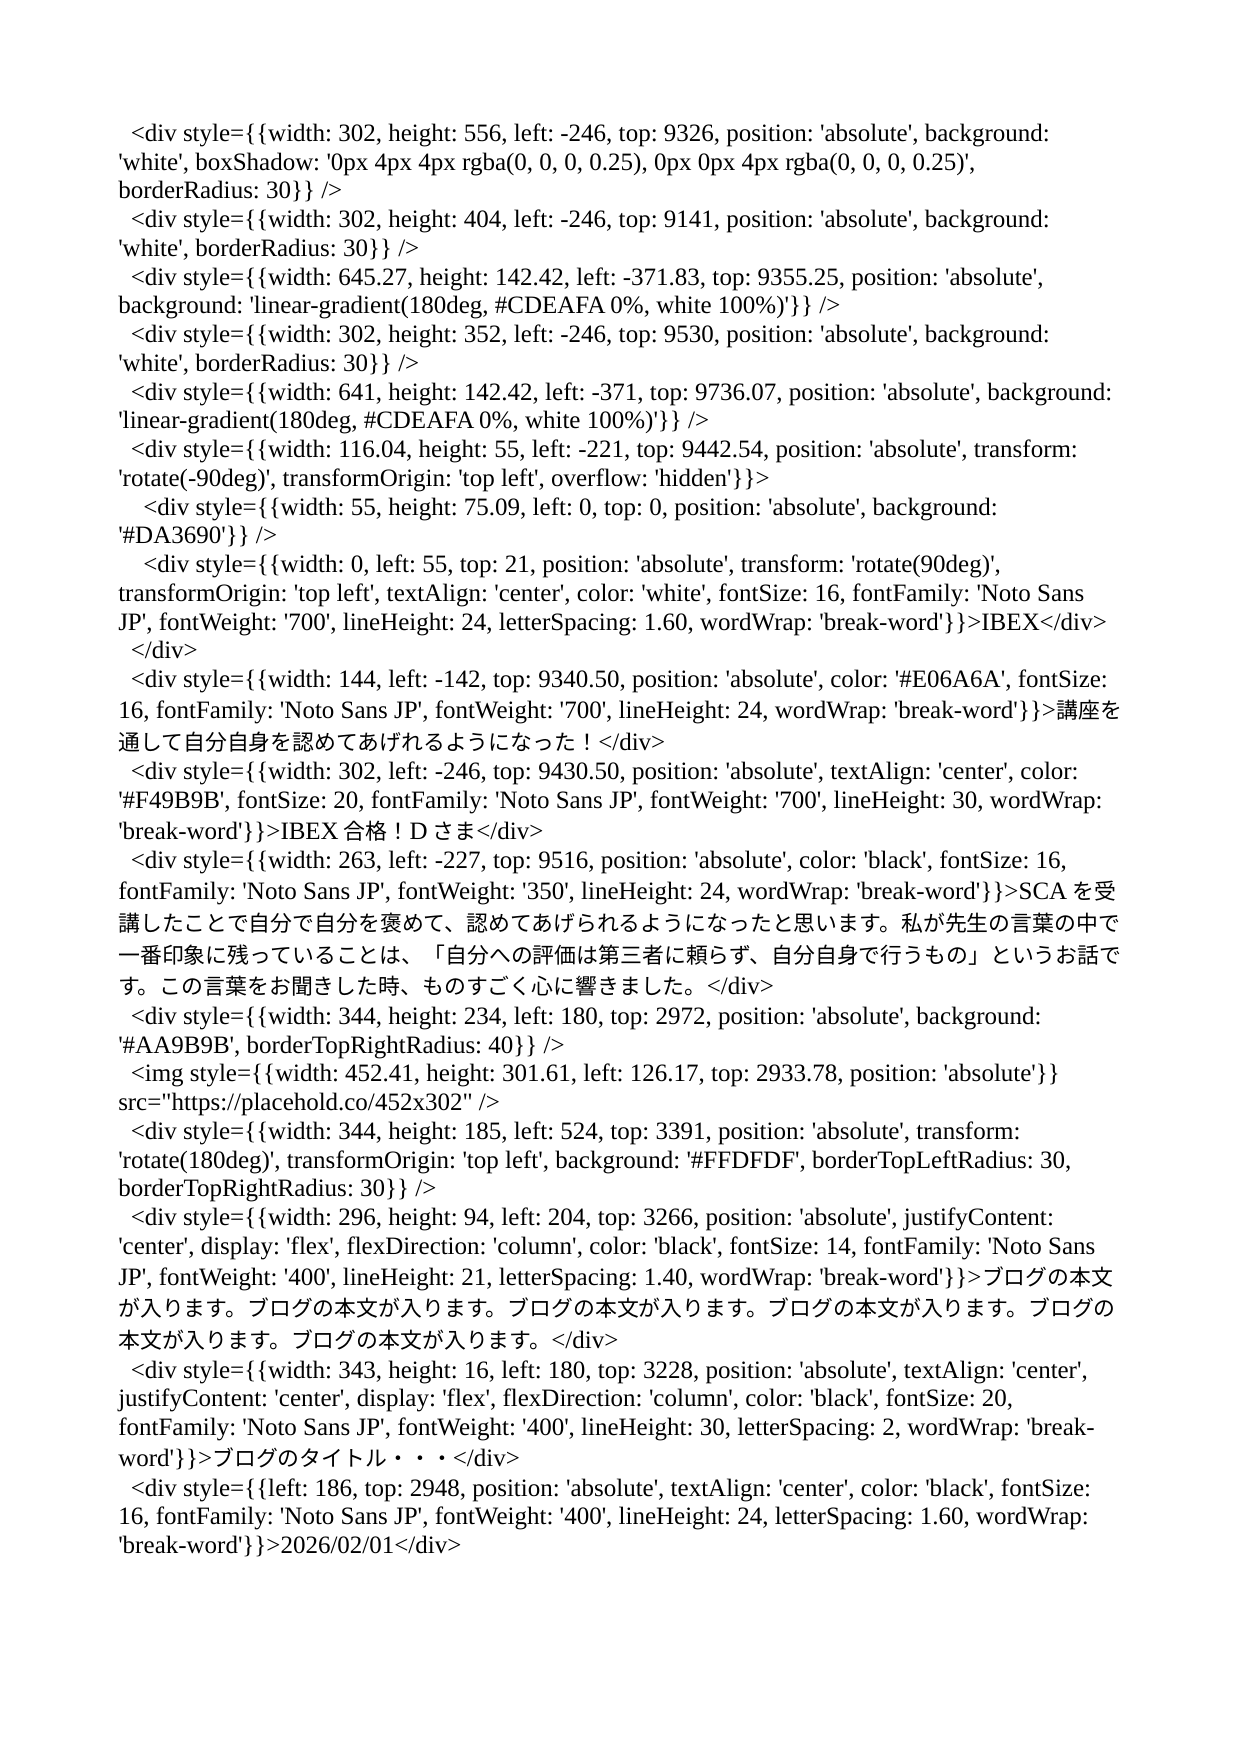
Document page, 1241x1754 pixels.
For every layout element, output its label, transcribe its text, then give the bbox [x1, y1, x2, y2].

text <div style={{width: 344, height: 185, left: 524, top: 3391, position: 'absolute', transform: 'rotate(180deg)', transformOrigin: 'top left', background: '#FFDFDF', borderTopLeftRadius: 30, borderTopRightRadius: 30}} /> [118, 1116, 1122, 1202]
text <div style={{width: 116.04, height: 55, left: -221, top: 9442.54, position: 'absolute', transform: 'rotate(-90deg)', transformOrigin: 'top left', overflow: 'hidden'}}> [118, 434, 1122, 492]
text </div> [118, 636, 1122, 664]
text <div style={{width: 144, left: -142, top: 9340.50, position: 'absolute', color: '#E06A6A', fontSize: 16, fontFamily: 'Noto Sans JP', fontWeight: '700', lineHeight: 24, wordWrap: 'break-word'}}>講座を通して自分自身を認めてあげれるようになった！</div> [118, 664, 1122, 756]
text <div style={{left: 186, top: 2948, position: 'absolute', textAlign: 'center', color: 'black', fontSize: 16, fontFamily: 'Noto Sans JP', fontWeight: '400', lineHeight: 24, letterSpacing: 1.60, wordWrap: 'break-word'}}>2026/02/01</div> [118, 1473, 1122, 1559]
text <div style={{width: 641, height: 142.42, left: -371, top: 9736.07, position: 'absolute', background: 'linear-gradient(180deg, #CDEAFA 0%, white 100%)'}} /> [118, 377, 1122, 434]
text <div style={{width: 0, left: 55, top: 21, position: 'absolute', transform: 'rotate(90deg)', transformOrigin: 'top left', textAlign: 'center', color: 'white', fontSize: 16, fontFamily: 'Noto Sans JP', fontWeight: '700', lineHeight: 24, letterSpacing: 1.60, wordWrap: 'break-word'}}>IBEX</div> [118, 549, 1122, 636]
text <div style={{width: 263, left: -227, top: 9516, position: 'absolute', color: 'black', fontSize: 16, fontFamily: 'Noto Sans JP', fontWeight: '350', lineHeight: 24, wordWrap: 'break-word'}}>SCAを受講したことで自分で自分を褒めて、認めてあげられるようになったと思います。私が先生の言葉の中で一番印象に残っていることは、「自分への評価は第三者に頼らず、自分自身で行うもの」というお話です。この言葉をお聞きした時、ものすごく心に響きました。</div> [118, 846, 1122, 1001]
text <div style={{width: 302, height: 352, left: -246, top: 9530, position: 'absolute', background: 'white', borderRadius: 30}} /> [118, 319, 1122, 377]
text <div style={{width: 344, height: 234, left: 180, top: 2972, position: 'absolute', background: '#AA9B9B', borderTopRightRadius: 40}} /> [118, 1001, 1122, 1058]
text <div style={{width: 645.27, height: 142.42, left: -371.83, top: 9355.25, position: 'absolute', background: 'linear-gradient(180deg, #CDEAFA 0%, white 100%)'}} /> [118, 262, 1122, 319]
text <div style={{width: 302, height: 404, left: -246, top: 9141, position: 'absolute', background: 'white', borderRadius: 30}} /> [118, 204, 1122, 262]
text <div style={{width: 302, left: -246, top: 9430.50, position: 'absolute', textAlign: 'center', color: '#F49B9B', fontSize: 20, fontFamily: 'Noto Sans JP', fontWeight: '700', lineHeight: 30, wordWrap: 'break-word'}}>IBEX合格！Dさま</div> [118, 756, 1122, 846]
text <div style={{width: 302, height: 556, left: -246, top: 9326, position: 'absolute', background: 'white', boxShadow: '0px 4px 4px rgba(0, 0, 0, 0.25), 0px 0px 4px rgba(0, 0, 0, 0.25)', borderRadius: 30}} /> [118, 118, 1122, 204]
text <div style={{width: 296, height: 94, left: 204, top: 3266, position: 'absolute', justifyContent: 'center', display: 'flex', flexDirection: 'column', color: 'black', fontSize: 14, fontFamily: 'Noto Sans JP', fontWeight: '400', lineHeight: 21, letterSpacing: 1.40, wordWrap: 'break-word'}}>ブログの本文が入ります。ブログの本文が入ります。ブログの本文が入ります。ブログの本文が入ります。ブログの本文が入ります。ブログの本文が入ります。</div> [118, 1202, 1122, 1355]
text <div style={{width: 343, height: 16, left: 180, top: 3228, position: 'absolute', textAlign: 'center', justifyContent: 'center', display: 'flex', flexDirection: 'column', color: 'black', fontSize: 20, fontFamily: 'Noto Sans JP', fontWeight: '400', lineHeight: 30, letterSpacing: 2, wordWrap: 'break-word'}}>ブログのタイトル・・・</div> [118, 1355, 1122, 1473]
text <img style={{width: 452.41, height: 301.61, left: 126.17, top: 2933.78, position: 'absolute'}} src="https://placehold.co/452x302" /> [118, 1058, 1122, 1116]
text <div style={{width: 55, height: 75.09, left: 0, top: 0, position: 'absolute', background: '#DA3690'}} /> [118, 492, 1122, 549]
